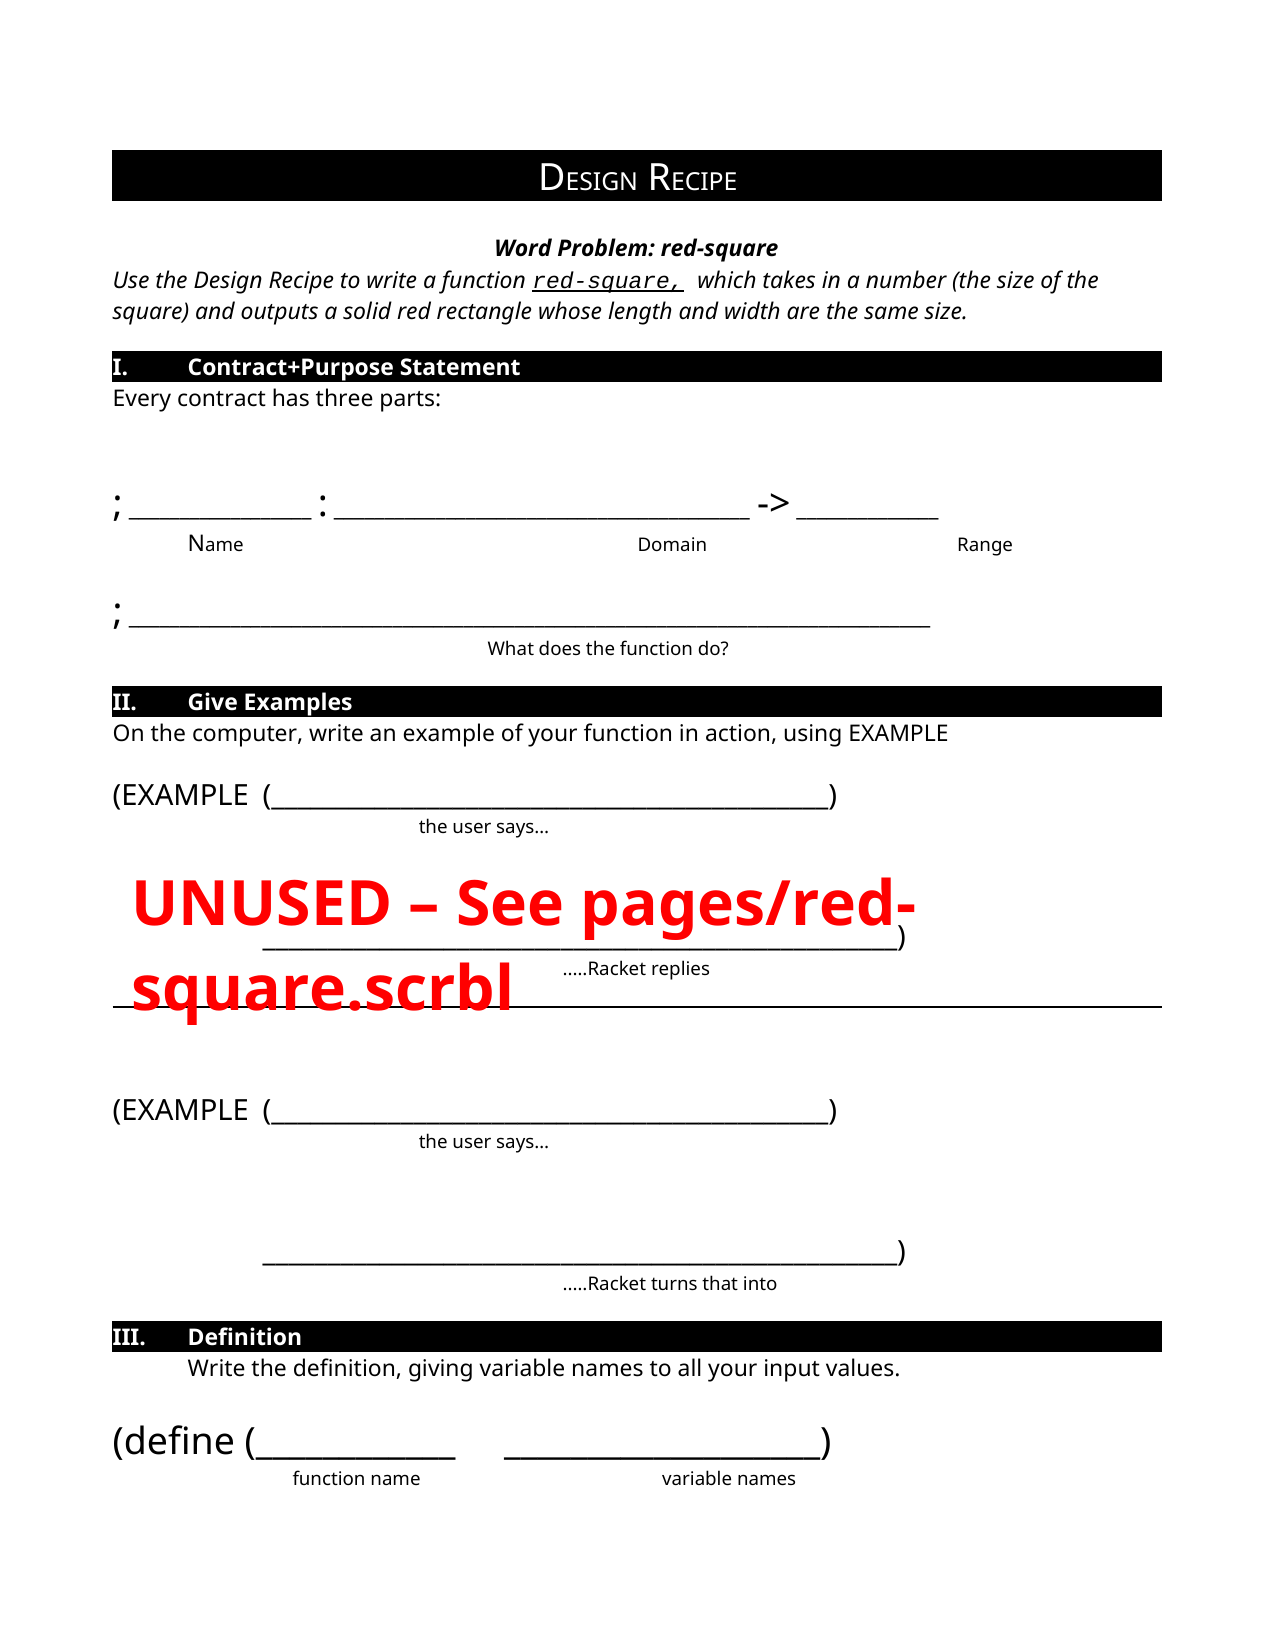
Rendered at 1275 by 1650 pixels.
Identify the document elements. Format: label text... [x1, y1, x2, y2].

text What does the function do? [112, 635, 1162, 661]
text (EXAMPLE (___________________________________________) [112, 774, 1162, 814]
text On the computer, write an example of your function in action, using EXAMPLE [112, 717, 1162, 748]
subtitle Give Examples [112, 686, 1162, 717]
text _________________________________________________) [187, 1231, 1162, 1270]
text ..…Racket turns that into [487, 1270, 1162, 1296]
text Word Problem: red-square [112, 232, 1162, 263]
text Every contract has three parts: [112, 382, 1162, 414]
text the user says… [337, 1129, 1162, 1154]
text function name variable names [112, 1466, 1162, 1491]
text the user says… [337, 814, 1162, 839]
text ..…Racket replies [487, 955, 1162, 981]
text Name Domain Range [112, 527, 1162, 558]
text (define (____________ ___________________) [112, 1415, 1162, 1466]
text _________________________________________________) [187, 916, 1162, 955]
text ; _______________________________________________________________________________ [112, 584, 1162, 635]
text (EXAMPLE (___________________________________________) [112, 1089, 1162, 1129]
text ; __________________ : _________________________________________ -> ______________ [112, 476, 1162, 527]
subtitle Definition [112, 1321, 1162, 1352]
text Use the Design Recipe to write a function red-square, which takes in a number (the size of the square) and outputs a solid red rectangle whose length and width are the same size. [112, 263, 1162, 326]
subtitle Contract+Purpose Statement [112, 351, 1162, 382]
subtitle Design Recipe [112, 150, 1162, 201]
list Write the definition, giving variable names to all your input values. [150, 1352, 1162, 1383]
